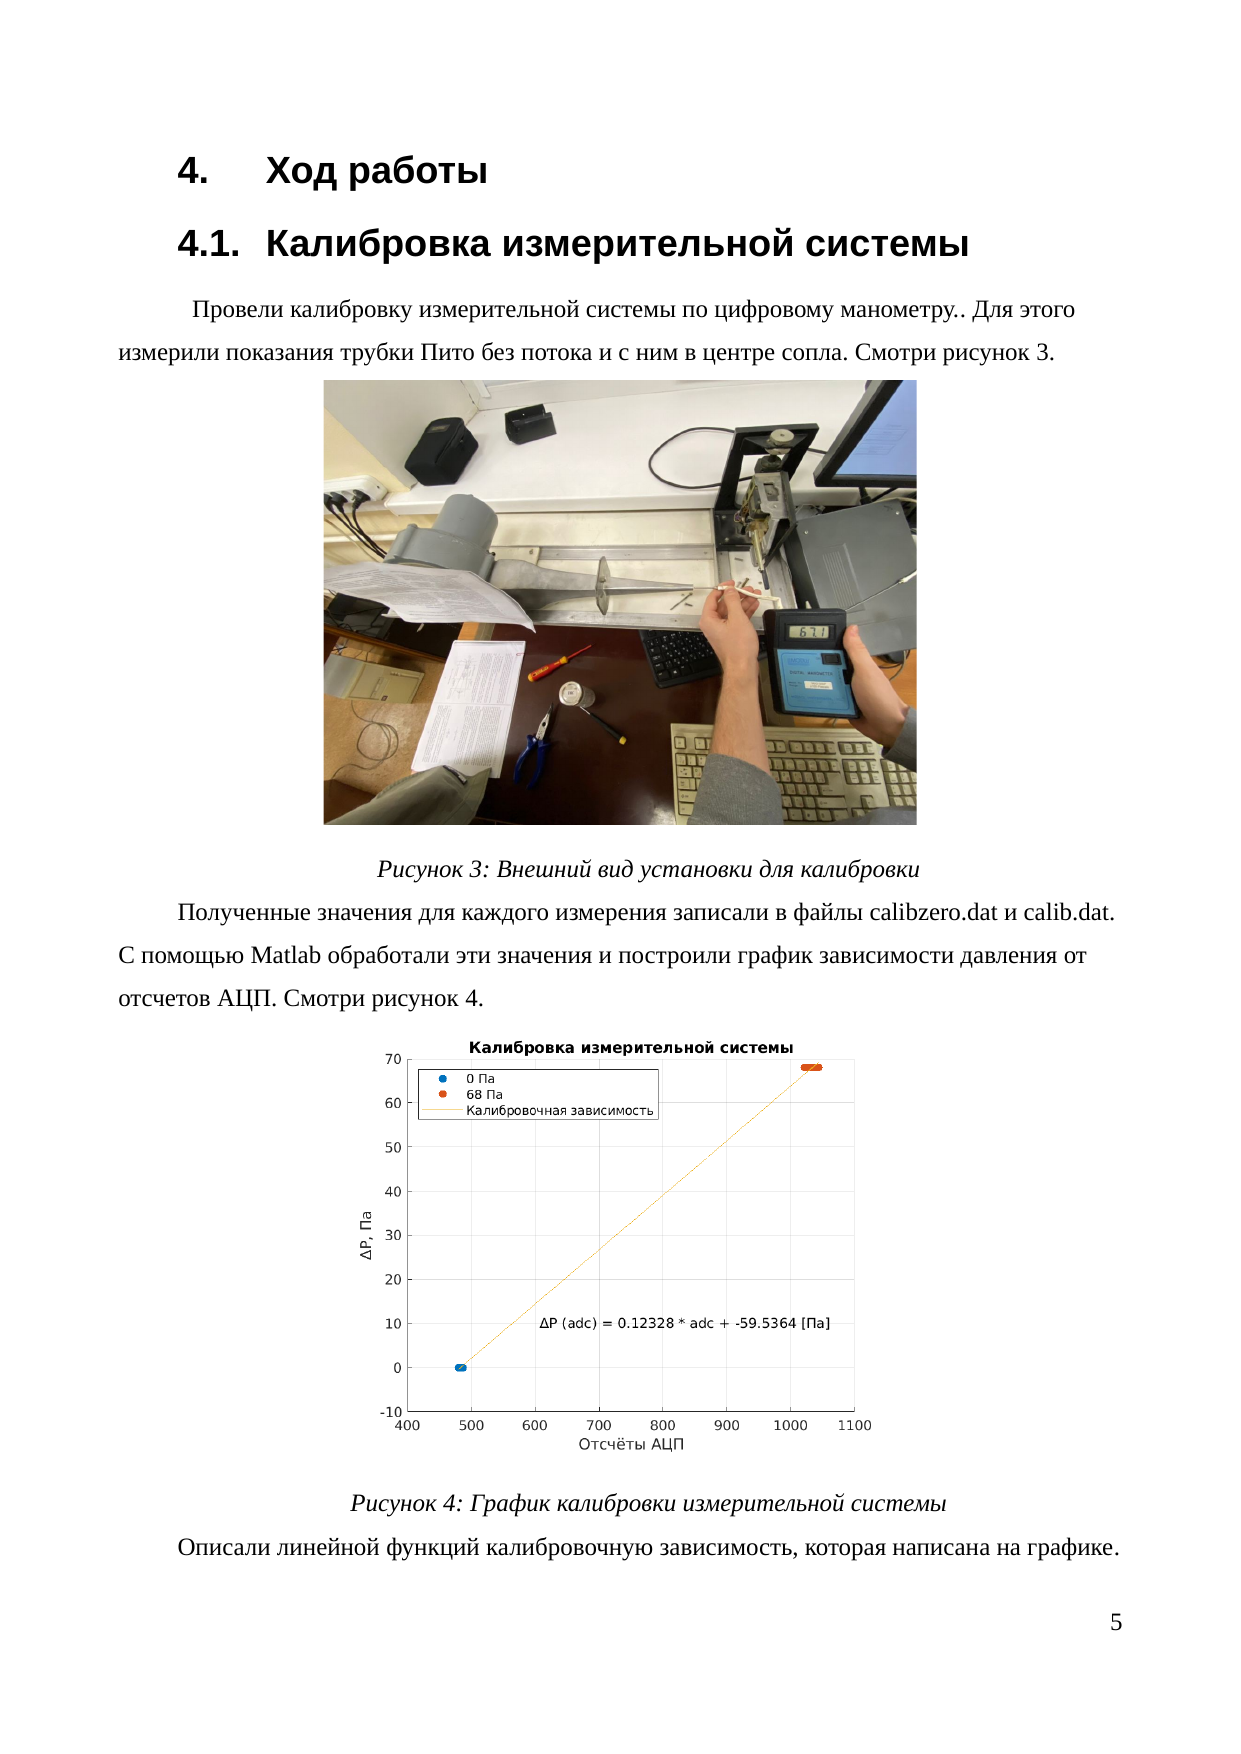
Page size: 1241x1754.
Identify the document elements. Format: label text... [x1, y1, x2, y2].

subtitle Ход работы [118, 148, 1122, 191]
text Рисунок 3: Внешний вид установки для калибровки [118, 854, 1122, 883]
text Полученные значения для каждого измерения записали в файлы calibzero.dat и calib.dat. С помощью Matlab обработали эти значения и построили график зависимости давления от отсчетов АЦП. Смотри рисунок 4. [118, 897, 1122, 1012]
text Рисунок 4: График калибровки измерительной системы [118, 1488, 1122, 1517]
text Описали линейной функций калибровочную зависимость, которая написана на графике. [118, 1532, 1122, 1560]
text Провели калибровку измерительной системы по цифровому манометру.. Для этого измерили показания трубки Пито без потока и с ним в центре сопла. Смотри рисунок 3. [118, 294, 1122, 366]
picture [332, 1026, 909, 1459]
subtitle Калибровка измерительной системы [118, 221, 1122, 264]
picture [323, 380, 917, 825]
